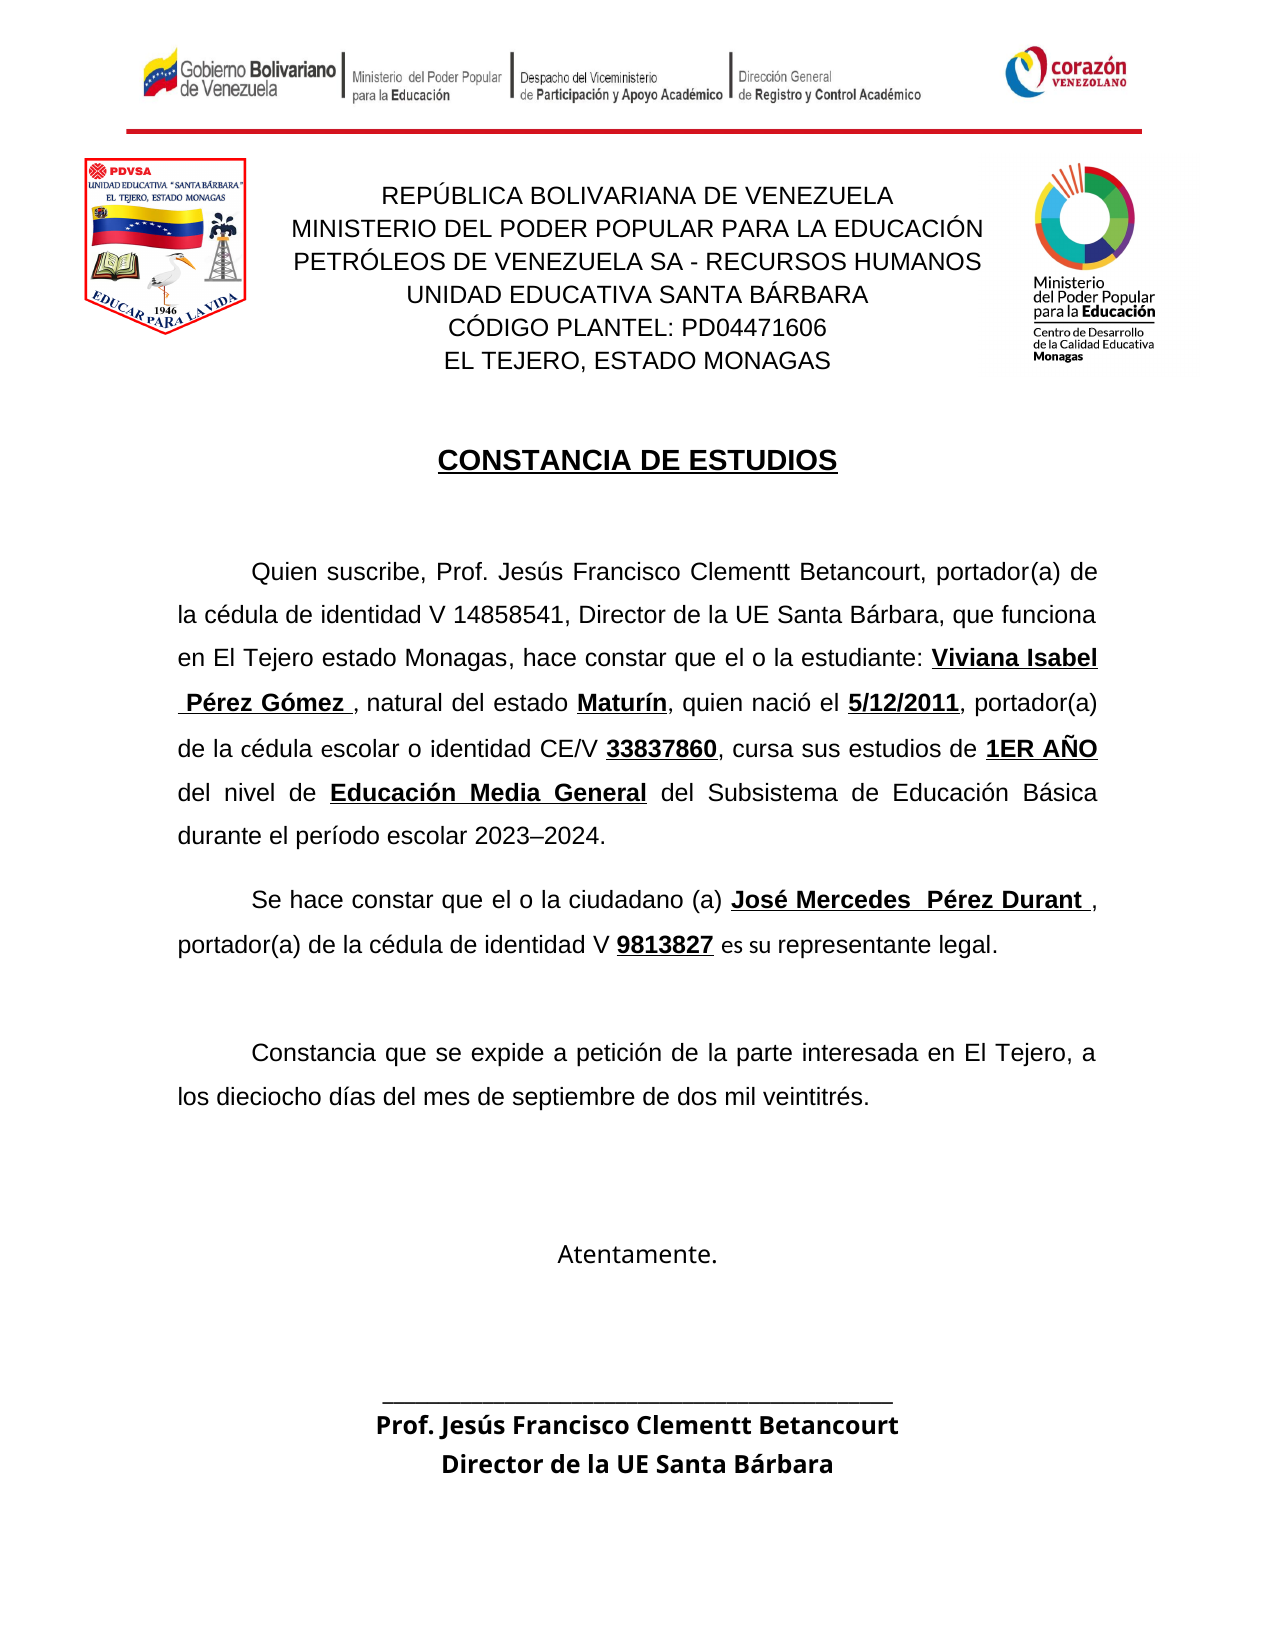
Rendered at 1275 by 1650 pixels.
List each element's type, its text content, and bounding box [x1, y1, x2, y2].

text Se hace constar que el o la ciudadano (a) José Mercedes Pérez Durant , portador(a) de la cédula de identidad V 9813827 es su representante legal. [177, 885, 1098, 959]
subtitle MINISTERIO DEL PODER POPULAR PARA LA EDUCACIÓN [252, 214, 978, 242]
text Constancia que se expide a petición de la parte interesada en El Tejero, a los dieciocho días del mes de septiembre de dos mil veintitrés. [177, 1038, 1098, 1110]
picture [126, 11, 1142, 134]
text Director de la UE Santa Bárbara [177, 1447, 1098, 1481]
text EL TEJERO, ESTADO MONAGAS [177, 346, 978, 374]
text UNIDAD EDUCATIVA SANTA BÁRBARA [252, 280, 978, 308]
subtitle PETRÓLEOS DE VENEZUELA SA - RECURSOS HUMANOS [252, 247, 978, 275]
subtitle CONSTANCIA DE ESTUDIOS [177, 443, 1098, 476]
text Prof. Jesús Francisco Clementt Betancourt [177, 1407, 1098, 1441]
text Quien suscribe, Prof. Jesús Francisco Clementt Betancourt, portador(a) de la cédula de identidad V 14858541, Director de la UE Santa Bárbara, que funciona en El Tejero estado Monagas, hace constar que el o la estudiante: Viviana Isabel Pérez Gómez , natural del estado Maturín, quien nació el 5/12/2011, portador(a) de la cédula escolar o identidad CE/V 33837860, cursa sus estudios de 1ER AÑO del nivel de Educación Media General del Subsistema de Educación Básica durante el período escolar 2023–2024. [177, 557, 1098, 849]
text ______________________________________________ [177, 1373, 1098, 1407]
picture [79, 158, 252, 335]
subtitle REPÚBLICA BOLIVARIANA DE VENEZUELA [252, 181, 978, 209]
text CÓDIGO PLANTEL: PD04471606 [177, 313, 978, 341]
picture [978, 153, 1200, 377]
text Atentamente. [177, 1237, 1098, 1271]
